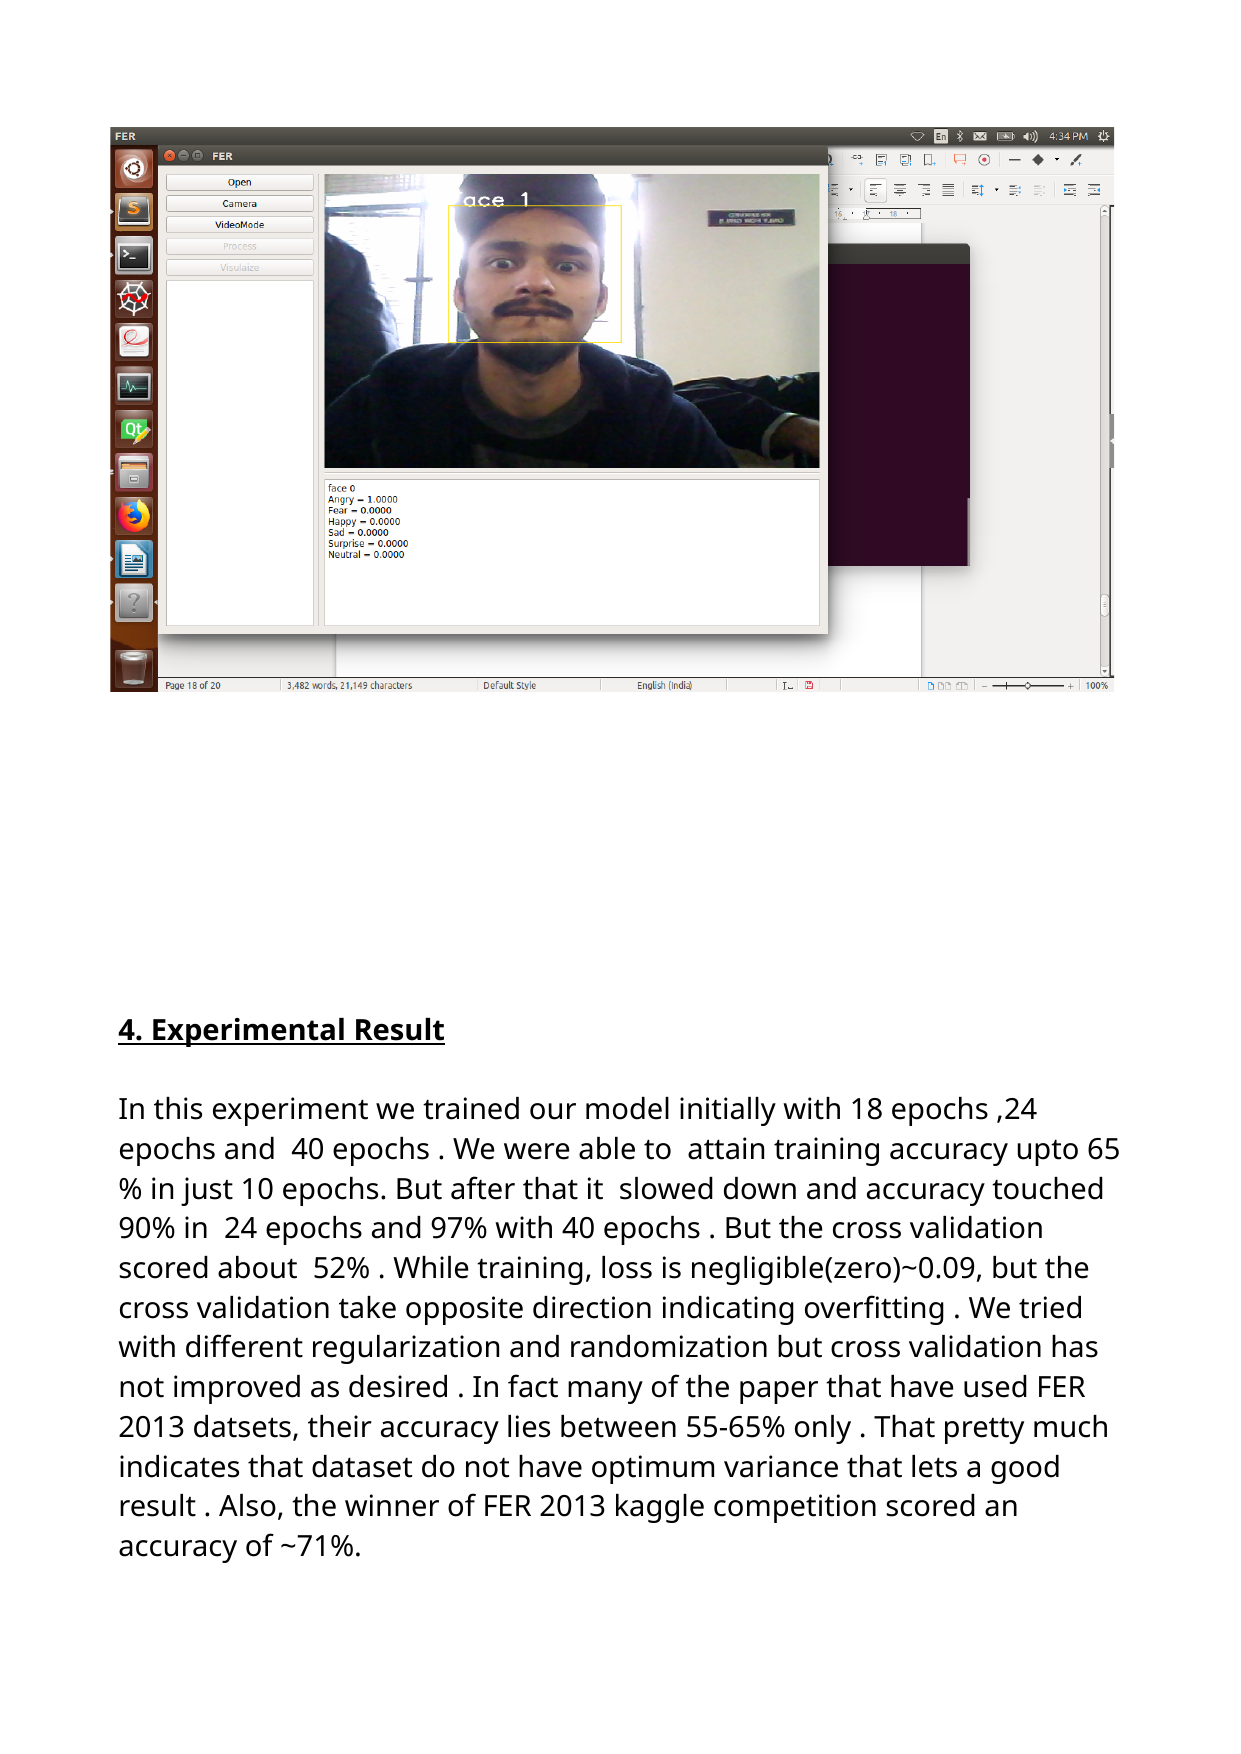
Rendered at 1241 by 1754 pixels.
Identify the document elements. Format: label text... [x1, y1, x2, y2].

picture [110, 127, 1115, 692]
text 4. Experimental Result [118, 1009, 1122, 1049]
text In this experiment we trained our model initially with 18 epochs ,24 epochs and 40 epochs . We were able to attain training accuracy upto 65 % in just 10 epochs. But after that it slowed down and accuracy touched 90% in 24 epochs and 97% with 40 epochs . But the cross validation scored about 52% . While training, loss is negligible(zero)~0.09, but the cross validation take opposite direction indicating overfitting . We tried with different regularization and randomization but cross validation has not improved as desired . In fact many of the paper that have used FER 2013 datsets, their accuracy lies between 55-65% only . That pretty much indicates that dataset do not have optimum variance that lets a good result . Also, the winner of FER 2013 kaggle competition scored an accuracy of ~71%. [118, 1089, 1122, 1565]
